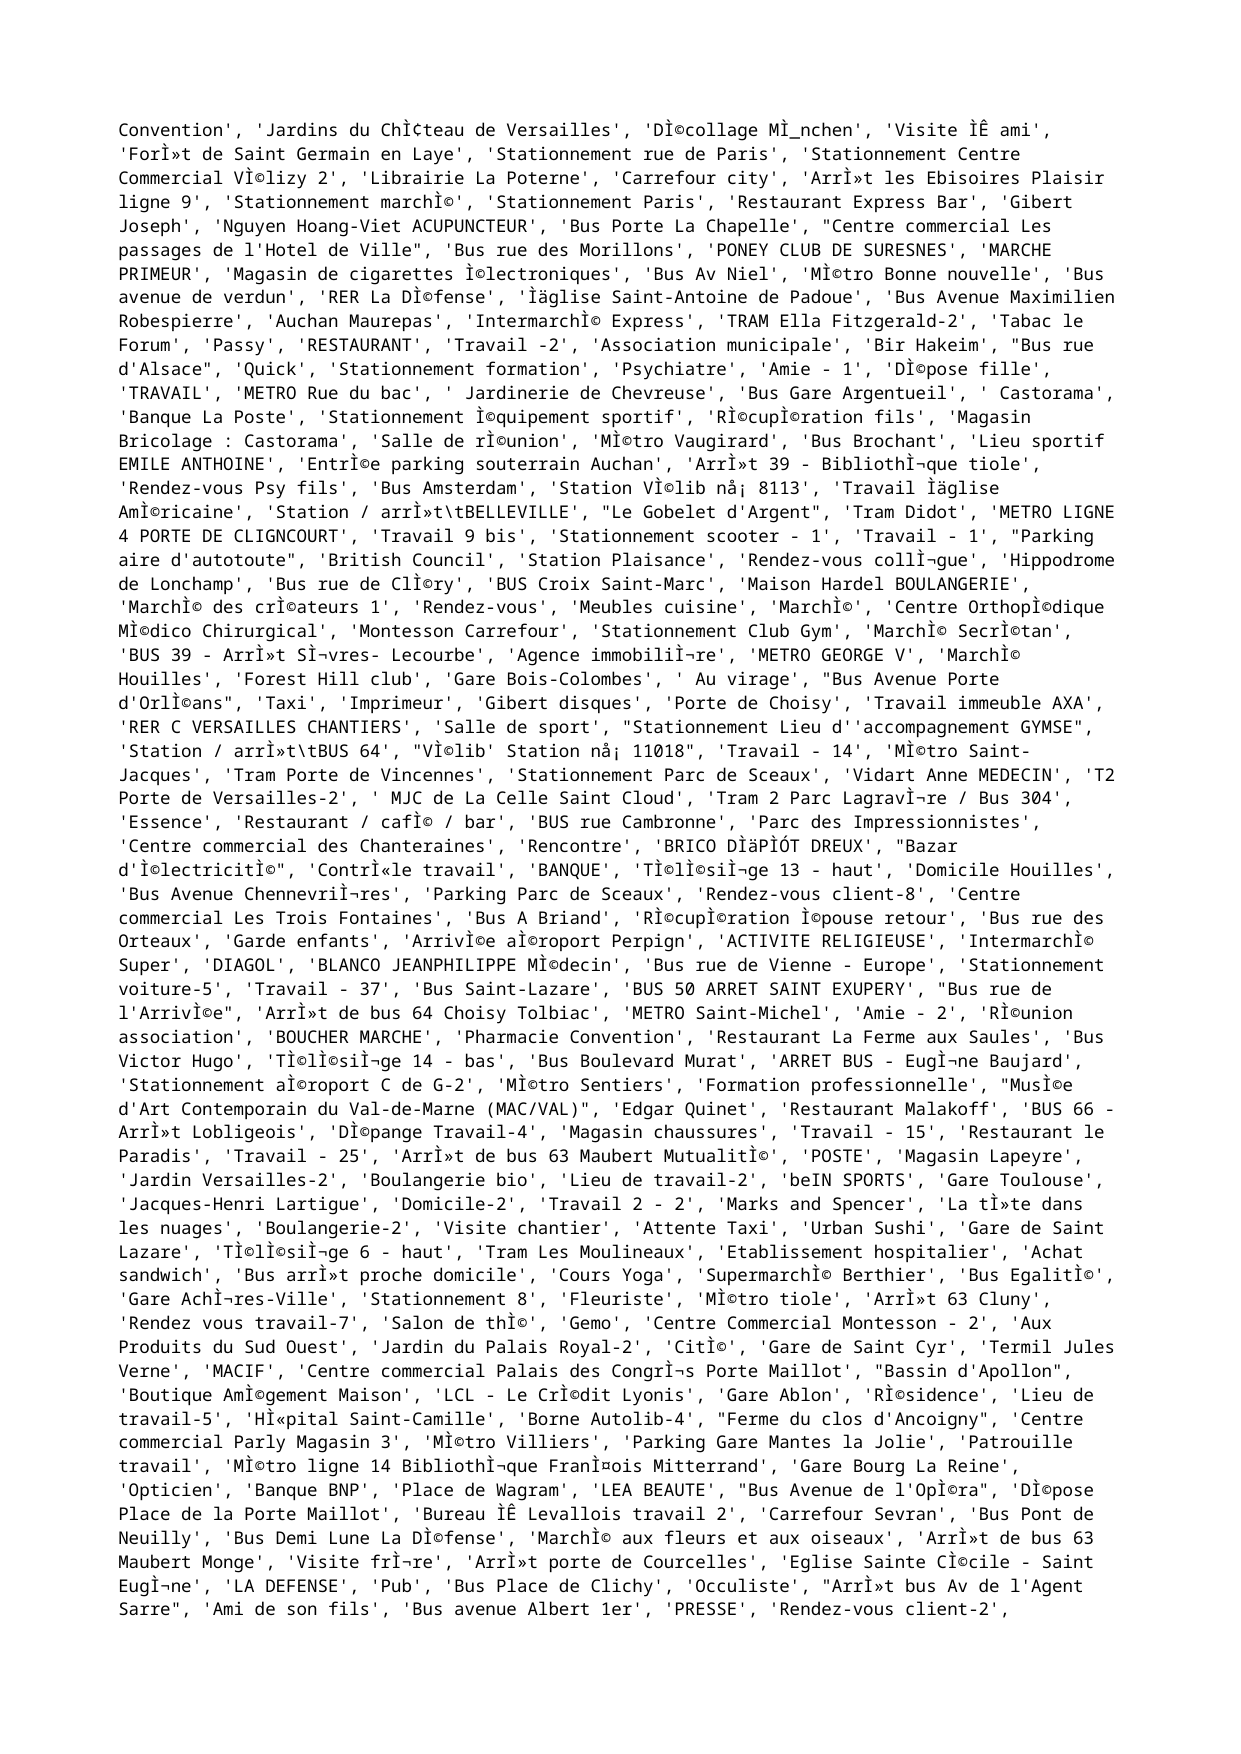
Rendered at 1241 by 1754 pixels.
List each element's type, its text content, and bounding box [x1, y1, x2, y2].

text Convention', 'Jardins du ChÌ¢teau de Versailles', 'DÌ©collage MÌ_nchen', 'Visite ÌÊ ami', 'ForÌ»t de Saint Germain en Laye', 'Stationnement rue de Paris', 'Stationnement Centre Commercial VÌ©lizy 2', 'Librairie La Poterne', 'Carrefour city', 'ArrÌ»t les Ebisoires Plaisir ligne 9', 'Stationnement marchÌ©', 'Stationnement Paris', 'Restaurant Express Bar', 'Gibert Joseph', 'Nguyen Hoang-Viet ACUPUNCTEUR', 'Bus Porte La Chapelle', "Centre commercial Les passages de l'Hotel de Ville", 'Bus rue des Morillons', 'PONEY CLUB DE SURESNES', 'MARCHE PRIMEUR', 'Magasin de cigarettes Ì©lectroniques', 'Bus Av Niel', 'MÌ©tro Bonne nouvelle', 'Bus avenue de verdun', 'RER La DÌ©fense', 'Ìäglise Saint-Antoine de Padoue', 'Bus Avenue Maximilien Robespierre', 'Auchan Maurepas', 'IntermarchÌ© Express', 'TRAM Ella Fitzgerald-2', 'Tabac le Forum', 'Passy', 'RESTAURANT', 'Travail -2', 'Association municipale', 'Bir Hakeim', "Bus rue d'Alsace", 'Quick', 'Stationnement formation', 'Psychiatre', 'Amie - 1', 'DÌ©pose fille', 'TRAVAIL', 'METRO Rue du bac', ' Jardinerie de Chevreuse', 'Bus Gare Argentueil', ' Castorama', 'Banque La Poste', 'Stationnement Ì©quipement sportif', 'RÌ©cupÌ©ration fils', 'Magasin Bricolage : Castorama', 'Salle de rÌ©union', 'MÌ©tro Vaugirard', 'Bus Brochant', 'Lieu sportif EMILE ANTHOINE', 'EntrÌ©e parking souterrain Auchan', 'ArrÌ»t 39 - BibliothÌ¬que tiole', 'Rendez-vous Psy fils', 'Bus Amsterdam', 'Station VÌ©lib nå¡ 8113', 'Travail Ìäglise AmÌ©ricaine', 'Station / arrÌ»t\tBELLEVILLE', "Le Gobelet d'Argent", 'Tram Didot', 'METRO LIGNE 4 PORTE DE CLIGNCOURT', 'Travail 9 bis', 'Stationnement scooter - 1', 'Travail - 1', "Parking aire d'autotoute", 'British Council', 'Station Plaisance', 'Rendez-vous collÌ¬gue', 'Hippodrome de Lonchamp', 'Bus rue de ClÌ©ry', 'BUS Croix Saint-Marc', 'Maison Hardel BOULANGERIE', 'MarchÌ© des crÌ©ateurs 1', 'Rendez-vous', 'Meubles cuisine', 'MarchÌ©', 'Centre OrthopÌ©dique MÌ©dico Chirurgical', 'Montesson Carrefour', 'Stationnement Club Gym', 'MarchÌ© SecrÌ©tan', 'BUS 39 - ArrÌ»t SÌ¬vres- Lecourbe', 'Agence immobiliÌ¬re', 'METRO GEORGE V', 'MarchÌ© Houilles', 'Forest Hill club', 'Gare Bois-Colombes', ' Au virage', "Bus Avenue Porte d'OrlÌ©ans", 'Taxi', 'Imprimeur', 'Gibert disques', 'Porte de Choisy', 'Travail immeuble AXA', 'RER C VERSAILLES CHANTIERS', 'Salle de sport', "Stationnement Lieu d''accompagnement GYMSE", 'Station / arrÌ»t\tBUS 64', "VÌ©lib' Station nå¡ 11018", 'Travail - 14', 'MÌ©tro Saint-Jacques', 'Tram Porte de Vincennes', 'Stationnement Parc de Sceaux', 'Vidart Anne MEDECIN', 'T2 Porte de Versailles-2', ' MJC de La Celle Saint Cloud', 'Tram 2 Parc LagravÌ¬re / Bus 304', 'Essence', 'Restaurant / cafÌ© / bar', 'BUS rue Cambronne', 'Parc des Impressionnistes', 'Centre commercial des Chanteraines', 'Rencontre', 'BRICO DÌäPÌÓT DREUX', "Bazar d'Ì©lectricitÌ©", 'ContrÌ«le travail', 'BANQUE', 'TÌ©lÌ©siÌ¬ge 13 - haut', 'Domicile Houilles', 'Bus Avenue ChennevriÌ¬res', 'Parking Parc de Sceaux', 'Rendez-vous client-8', 'Centre commercial Les Trois Fontaines', 'Bus A Briand', 'RÌ©cupÌ©ration Ì©pouse retour', 'Bus rue des Orteaux', 'Garde enfants', 'ArrivÌ©e aÌ©roport Perpign', 'ACTIVITE RELIGIEUSE', 'IntermarchÌ© Super', 'DIAGOL', 'BLANCO JEANPHILIPPE MÌ©decin', 'Bus rue de Vienne - Europe', 'Stationnement voiture-5', 'Travail - 37', 'Bus Saint-Lazare', 'BUS 50 ARRET SAINT EXUPERY', "Bus rue de l'ArrivÌ©e", 'ArrÌ»t de bus 64 Choisy Tolbiac', 'METRO Saint-Michel', 'Amie - 2', 'RÌ©union association', 'BOUCHER MARCHE', 'Pharmacie Convention', 'Restaurant La Ferme aux Saules', 'Bus Victor Hugo', 'TÌ©lÌ©siÌ¬ge 14 - bas', 'Bus Boulevard Murat', 'ARRET BUS - EugÌ¬ne Baujard', 'Stationnement aÌ©roport C de G-2', 'MÌ©tro Sentiers', 'Formation professionnelle', "MusÌ©e d'Art Contemporain du Val-de-Marne (MAC/VAL)", 'Edgar Quinet', 'Restaurant Malakoff', 'BUS 66 - ArrÌ»t Lobligeois', 'DÌ©pange Travail-4', 'Magasin chaussures', 'Travail - 15', 'Restaurant le Paradis', 'Travail - 25', 'ArrÌ»t de bus 63 Maubert MutualitÌ©', 'POSTE', 'Magasin Lapeyre', 'Jardin Versailles-2', 'Boulangerie bio', 'Lieu de travail-2', 'beIN SPORTS', 'Gare Toulouse', 'Jacques-Henri Lartigue', 'Domicile-2', 'Travail 2 - 2', 'Marks and Spencer', 'La tÌ»te dans les nuages', 'Boulangerie-2', 'Visite chantier', 'Attente Taxi', 'Urban Sushi', 'Gare de Saint Lazare', 'TÌ©lÌ©siÌ¬ge 6 - haut', 'Tram Les Moulineaux', 'Etablissement hospitalier', 'Achat sandwich', 'Bus arrÌ»t proche domicile', 'Cours Yoga', 'SupermarchÌ© Berthier', 'Bus EgalitÌ©', 'Gare AchÌ¬res-Ville', 'Stationnement 8', 'Fleuriste', 'MÌ©tro tiole', 'ArrÌ»t 63 Cluny', 'Rendez vous travail-7', 'Salon de thÌ©', 'Gemo', 'Centre Commercial Montesson - 2', 'Aux Produits du Sud Ouest', 'Jardin du Palais Royal-2', 'CitÌ©', 'Gare de Saint Cyr', 'Termil Jules Verne', 'MACIF', 'Centre commercial Palais des CongrÌ¬s Porte Maillot', "Bassin d'Apollon", 'Boutique AmÌ©gement Maison', 'LCL - Le CrÌ©dit Lyonis', 'Gare Ablon', 'RÌ©sidence', 'Lieu de travail-5', 'HÌ«pital Saint-Camille', 'Borne Autolib-4', "Ferme du clos d'Ancoigny", 'Centre commercial Parly Magasin 3', 'MÌ©tro Villiers', 'Parking Gare Mantes la Jolie', 'Patrouille travail', 'MÌ©tro ligne 14 BibliothÌ¬que FranÌ¤ois Mitterrand', 'Gare Bourg La Reine', 'Opticien', 'Banque BNP', 'Place de Wagram', 'LEA BEAUTE', "Bus Avenue de l'OpÌ©ra", 'DÌ©pose Place de la Porte Maillot', 'Bureau ÌÊ Levallois travail 2', 'Carrefour Sevran', 'Bus Pont de Neuilly', 'Bus Demi Lune La DÌ©fense', 'MarchÌ© aux fleurs et aux oiseaux', 'ArrÌ»t de bus 63 Maubert Monge', 'Visite frÌ¬re', 'ArrÌ»t porte de Courcelles', 'Eglise Sainte CÌ©cile - Saint EugÌ¬ne', 'LA DEFENSE', 'Pub', 'Bus Place de Clichy', 'Occuliste', "ArrÌ»t bus Av de l'Agent Sarre", 'Ami de son fils', 'Bus avenue Albert 1er', 'PRESSE', 'Rendez-vous client-2', [118, 118, 1122, 1621]
